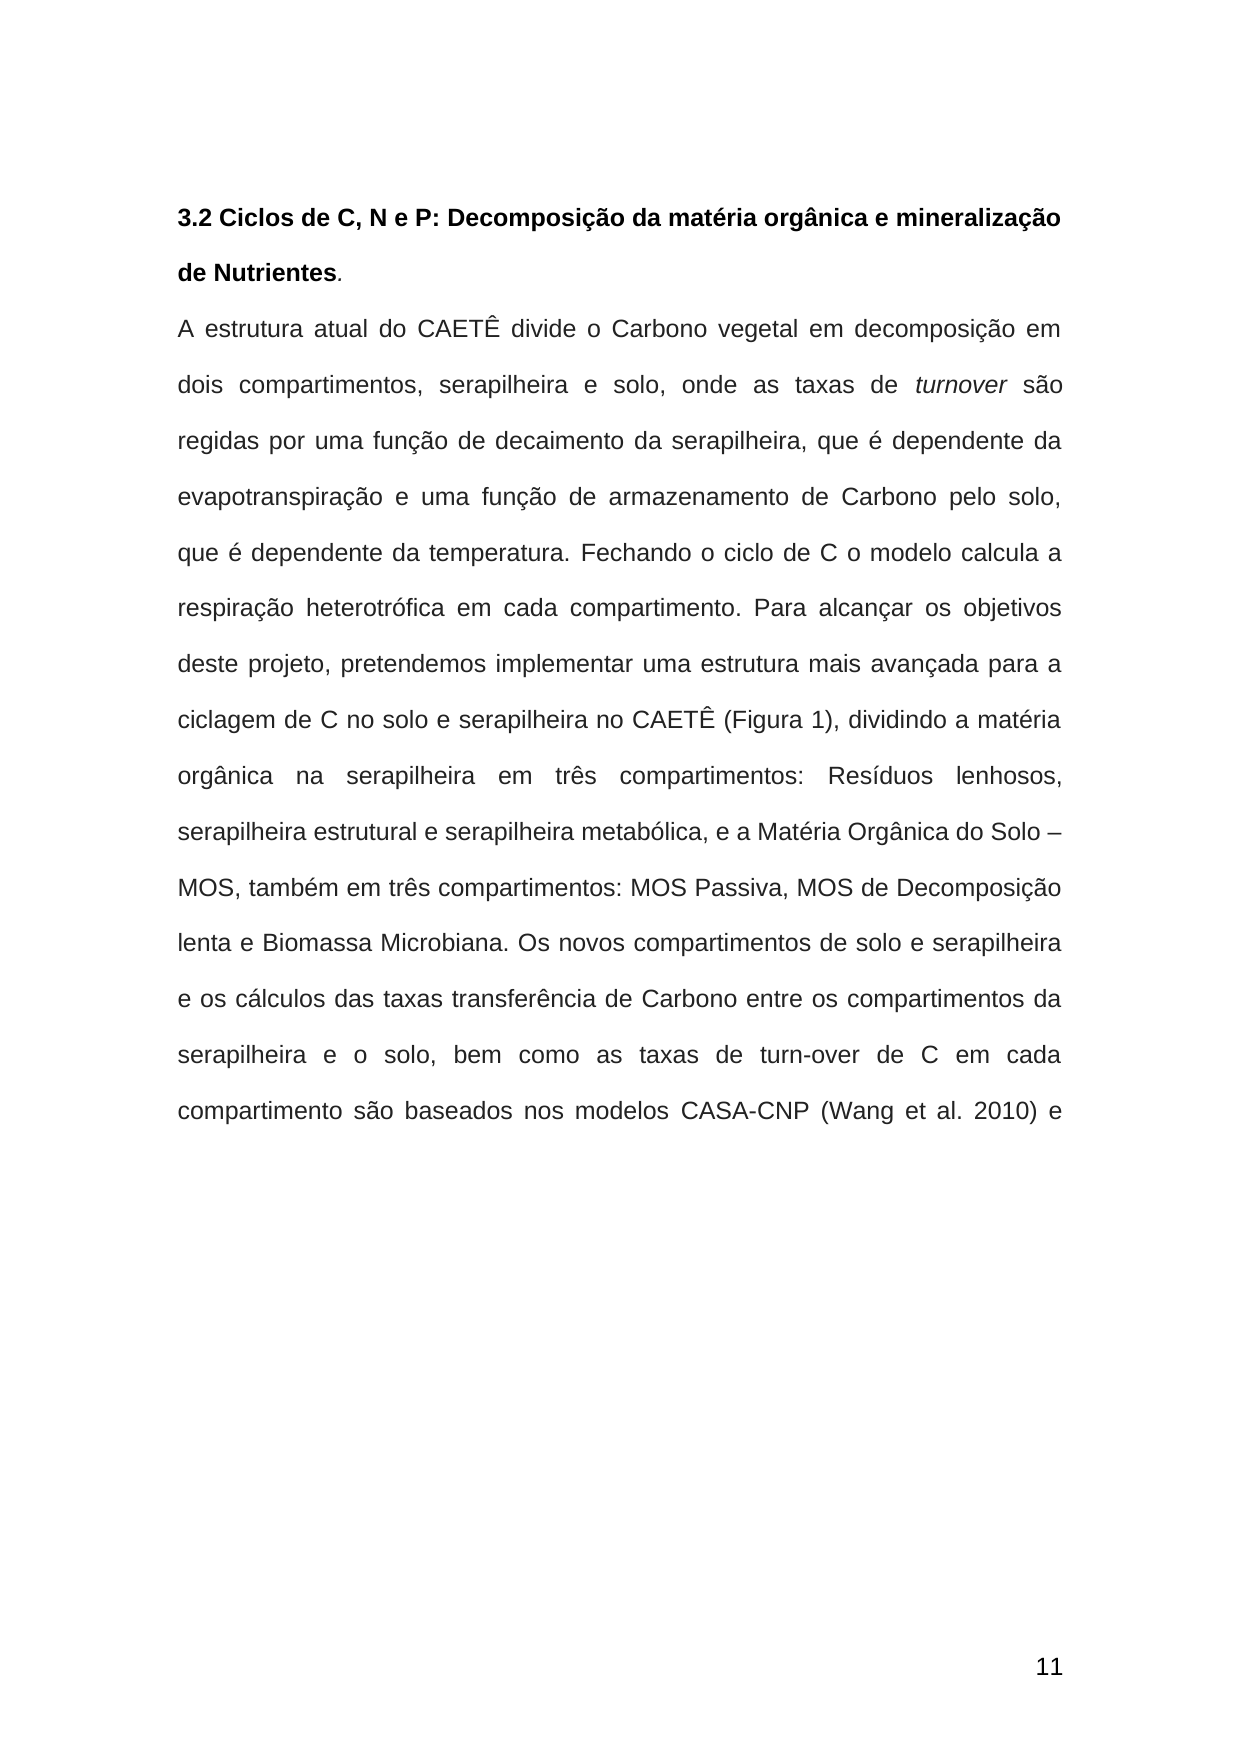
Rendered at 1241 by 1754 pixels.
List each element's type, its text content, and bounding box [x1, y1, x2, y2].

text A estrutura atual do CAETÊ divide o Carbono vegetal em decomposição em dois compartimentos, serapilheira e solo, onde as taxas de turnover são regidas por uma função de decaimento da serapilheira, que é dependente da evapotranspiração e uma função de armazenamento de Carbono pelo solo, que é dependente da temperatura. Fechando o ciclo de C o modelo calcula a respiração heterotrófica em cada compartimento. Para alcançar os objetivos deste projeto, pretendemos implementar uma estrutura mais avançada para a ciclagem de C no solo e serapilheira no CAETÊ (Figura 1), dividindo a matéria orgânica na serapilheira em três compartimentos: Resíduos lenhosos, serapilheira estrutural e serapilheira metabólica, e a Matéria Orgânica do Solo – MOS, também em três compartimentos: MOS Passiva, MOS de Decomposição lenta e Biomassa Microbiana. Os novos compartimentos de solo e serapilheira e os cálculos das taxas transferência de Carbono entre os compartimentos da serapilheira e o solo, bem como as taxas de turn-over de C em cada compartimento são baseados nos modelos CASA-CNP (Wang et al. 2010) e [177, 315, 1063, 1125]
text 3.2 Ciclos de C, N e P: Decomposição da matéria orgânica e mineralização de Nutrientes. [177, 203, 1063, 287]
